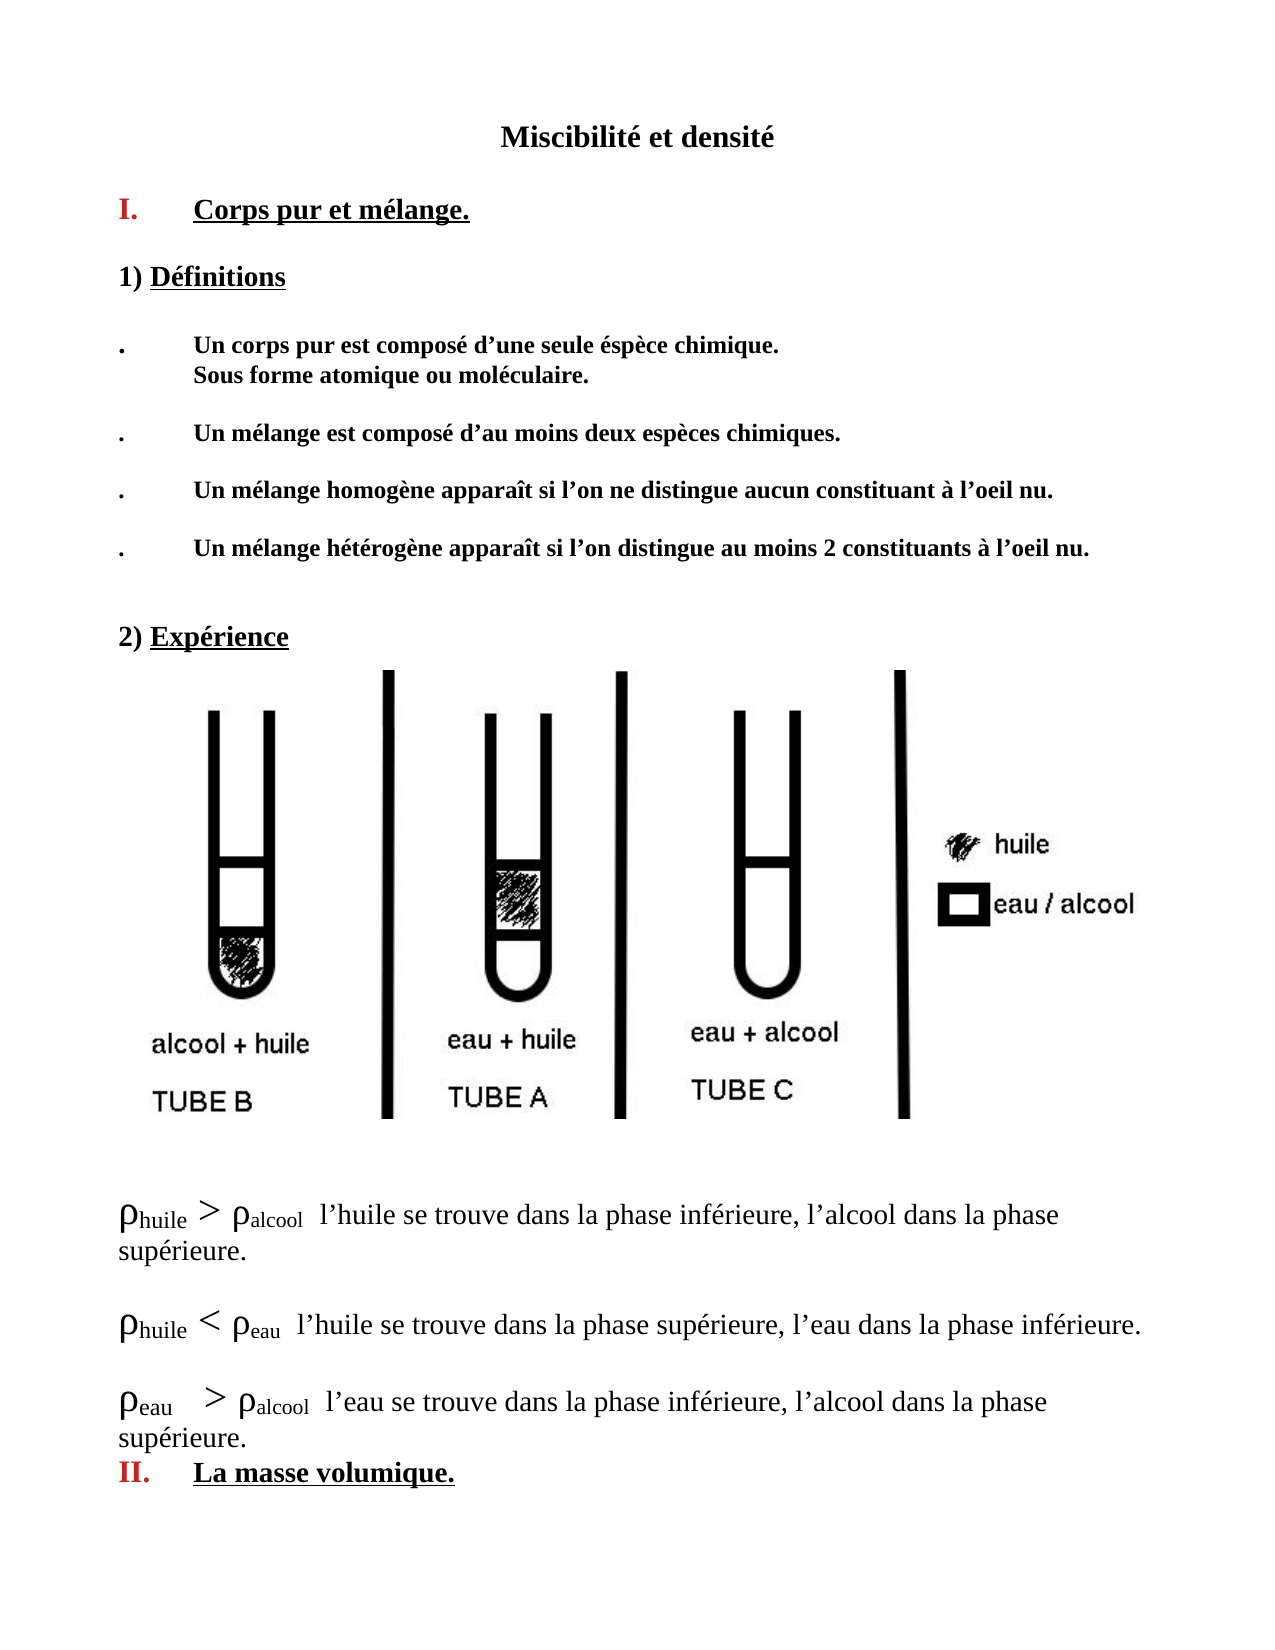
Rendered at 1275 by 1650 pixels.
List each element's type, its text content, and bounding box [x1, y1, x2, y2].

text 1) Définitions [118, 259, 1157, 293]
text I. Corps pur et mélange. [118, 190, 1157, 226]
text 2) Expérience [118, 619, 1157, 652]
text . Un mélange hétérogène apparaît si l’on distingue au moins 2 constituants à l’oeil nu. [118, 533, 1157, 561]
text ρhuile > ρalcool l’huile se trouve dans la phase inférieure, l’alcool dans la phase supérieure. [118, 1185, 1157, 1267]
text Miscibilité et densité [118, 118, 1157, 154]
text II. La masse volumique. [118, 1454, 1157, 1489]
text . Un mélange est composé d’au moins deux espèces chimiques. [118, 418, 1157, 446]
text ρhuile < ρeau l’huile se trouve dans la phase supérieure, l’eau dans la phase inférieure. [118, 1296, 1157, 1343]
picture [102, 670, 1142, 1119]
text ρeau > ρalcool l’eau se trouve dans la phase inférieure, l’alcool dans la phase supérieure. [118, 1372, 1157, 1454]
text . Un corps pur est composé d’une seule éspèce chimique. [118, 327, 1157, 360]
text . Un mélange homogène apparaît si l’on ne distingue aucun constituant à l’oeil nu. [118, 475, 1157, 504]
text Sous forme atomique ou moléculaire. [118, 360, 1157, 389]
